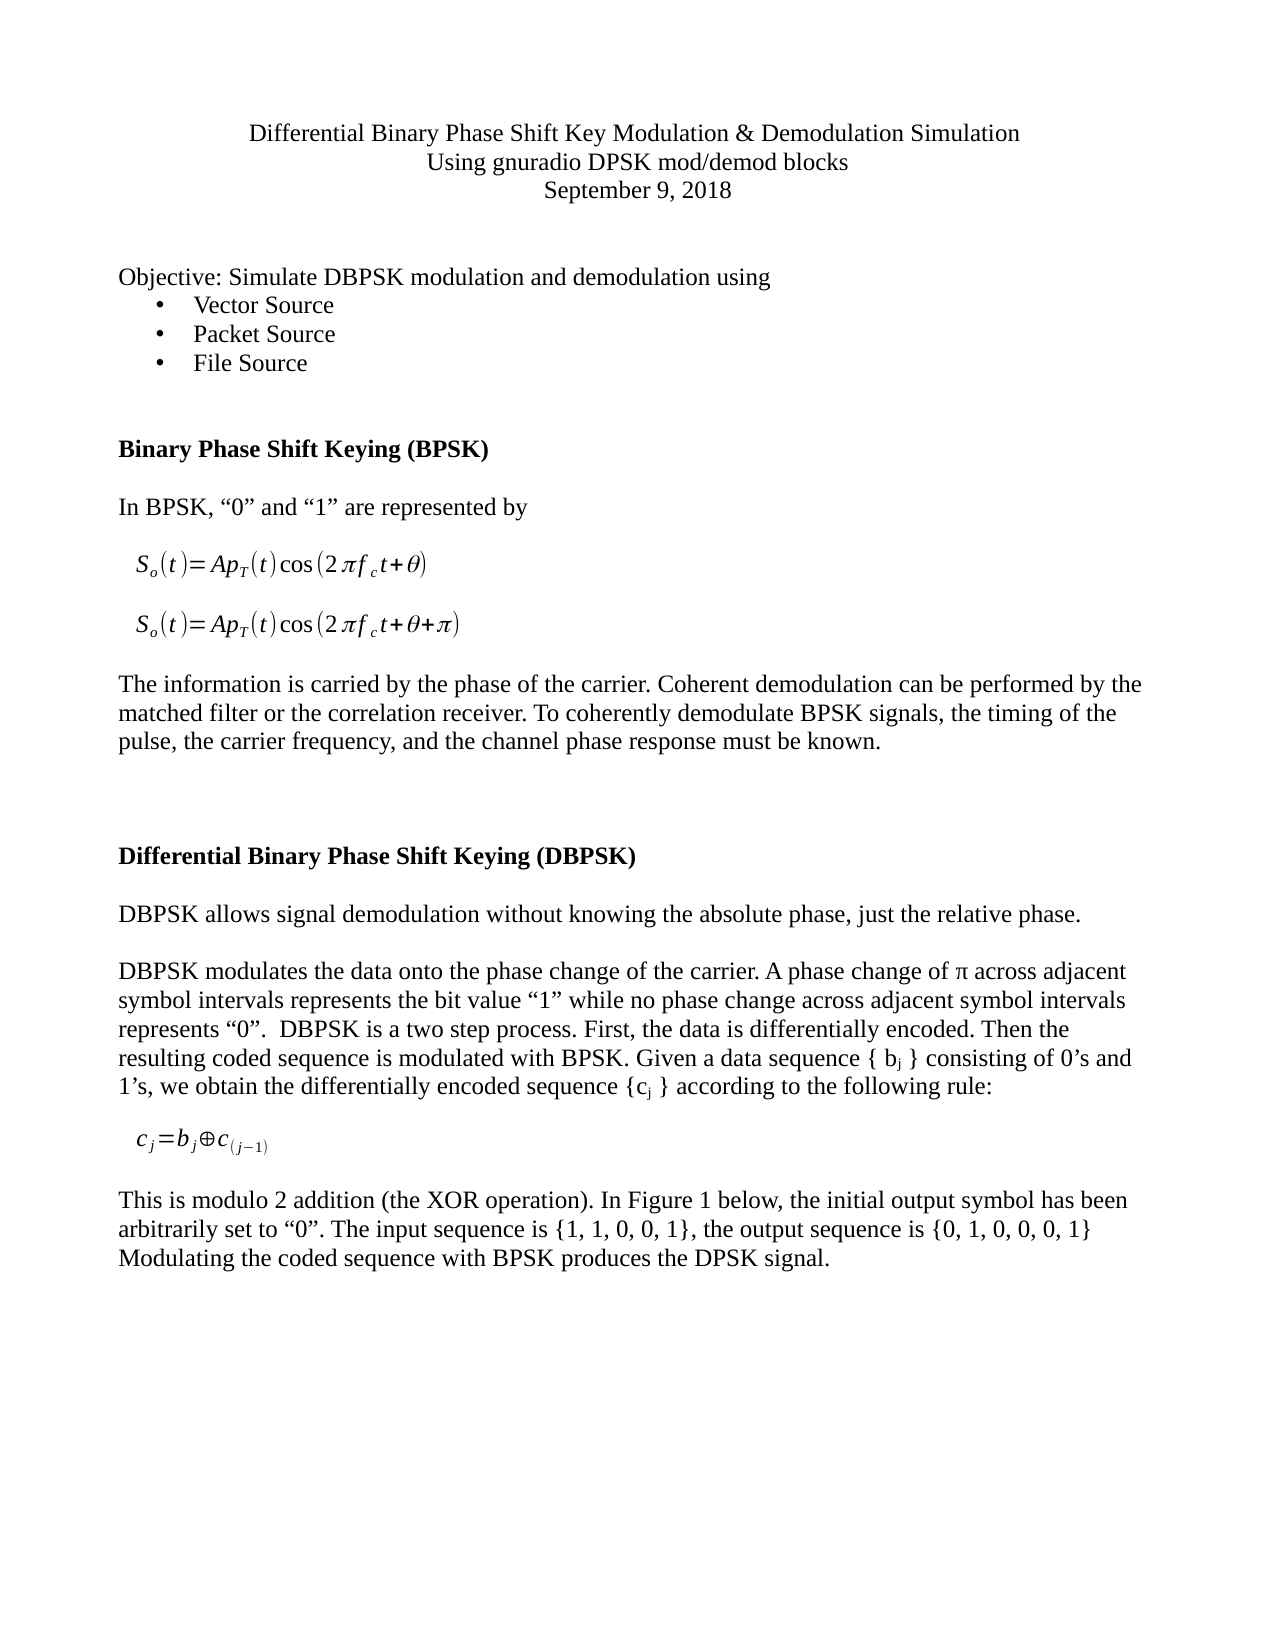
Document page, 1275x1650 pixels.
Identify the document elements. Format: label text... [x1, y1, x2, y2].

text Differential Binary Phase Shift Keying (DBPSK) [118, 841, 1157, 870]
text Binary Phase Shift Keying (BPSK) [118, 434, 1157, 463]
text Objective: Simulate DBPSK modulation and demodulation using [118, 262, 1157, 291]
text DBPSK allows signal demodulation without knowing the absolute phase, just the relative phase. [118, 899, 1157, 928]
text September 9, 2018 [118, 176, 1157, 204]
text Differential Binary Phase Shift Key Modulation & Demodulation Simulation [118, 118, 1157, 147]
text Using gnuradio DPSK mod/demod blocks [118, 147, 1157, 176]
list File Source [156, 348, 1157, 377]
text This is modulo 2 addition (the XOR operation). In Figure 1 below, the initial output symbol has been arbitrarily set to “0”. The input sequence is {1, 1, 0, 0, 1}, the output sequence is {0, 1, 0, 0, 0, 1} Modulating the coded sequence with BPSK produces the DPSK signal. [118, 1186, 1157, 1272]
list Packet Source [156, 319, 1157, 348]
text The information is carried by the phase of the carrier. Coherent demodulation can be performed by the matched filter or the correlation receiver. To coherently demodulate BPSK signals, the timing of the pulse, the carrier frequency, and the channel phase response must be known. [118, 669, 1157, 755]
list Vector Source [156, 291, 1157, 319]
text DBPSK modulates the data onto the phase change of the carrier. A phase change of π across adjacent symbol intervals represents the bit value “1” while no phase change across adjacent symbol intervals represents “0”. DBPSK is a two step process. First, the data is differentially encoded. Then the resulting coded sequence is modulated with BPSK. Given a data sequence { bj } consisting of 0’s and 1’s, we obtain the differentially encoded sequence {cj } according to the following rule: [118, 956, 1157, 1100]
text In BPSK, “0” and “1” are represented by [118, 492, 1157, 521]
